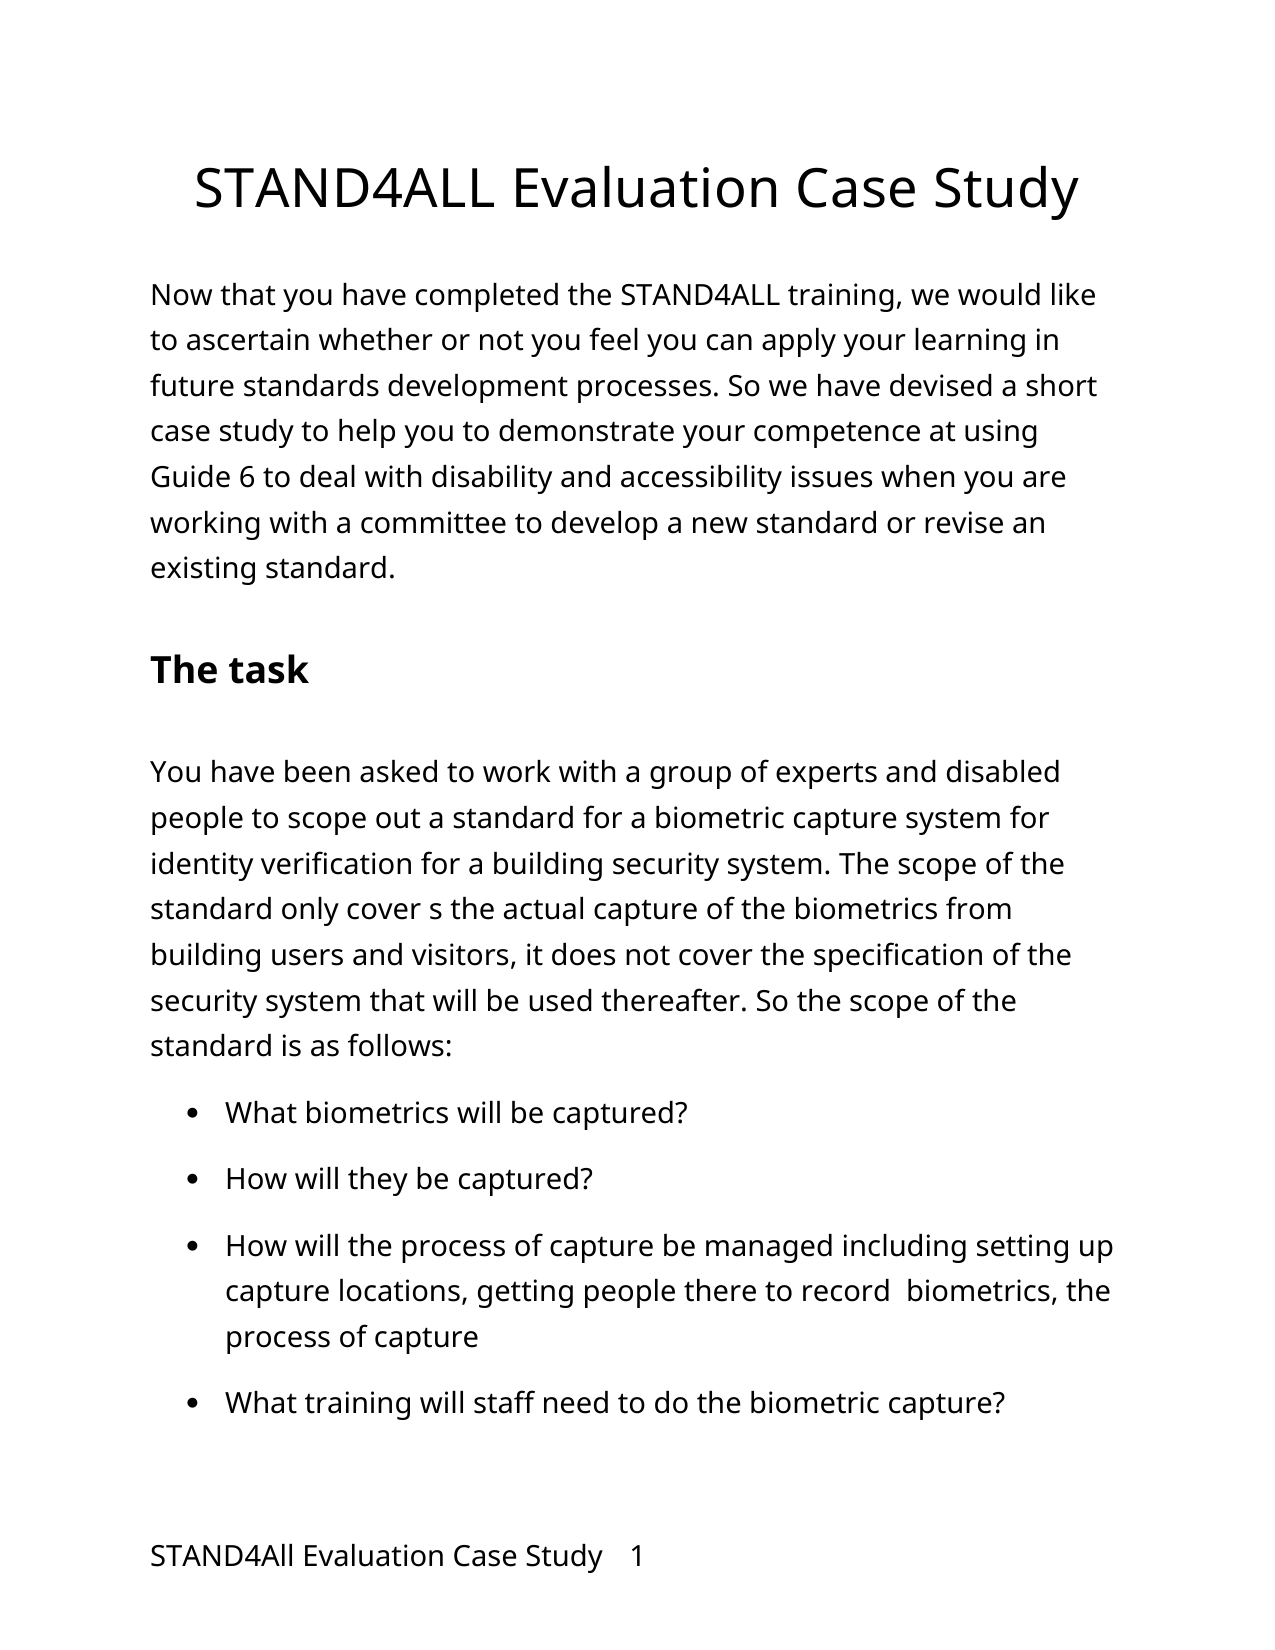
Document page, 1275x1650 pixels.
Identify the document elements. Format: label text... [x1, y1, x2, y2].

title STAND4ALL Evaluation Case Study [150, 150, 1125, 224]
list How will the process of capture be managed including setting up capture locations, getting people there to record biometrics, the process of capture [187, 1225, 1125, 1356]
text Now that you have completed the STAND4ALL training, we would like to ascertain whether or not you feel you can apply your learning in future standards development processes. So we have devised a short case study to help you to demonstrate your competence at using Guide 6 to deal with disability and accessibility issues when you are working with a committee to develop a new standard or revise an existing standard. [150, 274, 1125, 587]
list What biometrics will be captured? [187, 1092, 1125, 1132]
text You have been asked to work with a group of experts and disabled people to scope out a standard for a biometric capture system for identity verification for a building security system. The scope of the standard only cover s the actual capture of the biometrics from building users and visitors, it does not cover the specification of the security system that will be used thereafter. So the scope of the standard is as follows: [150, 752, 1125, 1065]
list How will they be captured? [187, 1158, 1125, 1198]
list What training will staff need to do the biometric capture? [187, 1383, 1125, 1422]
subtitle The task [150, 643, 1125, 694]
